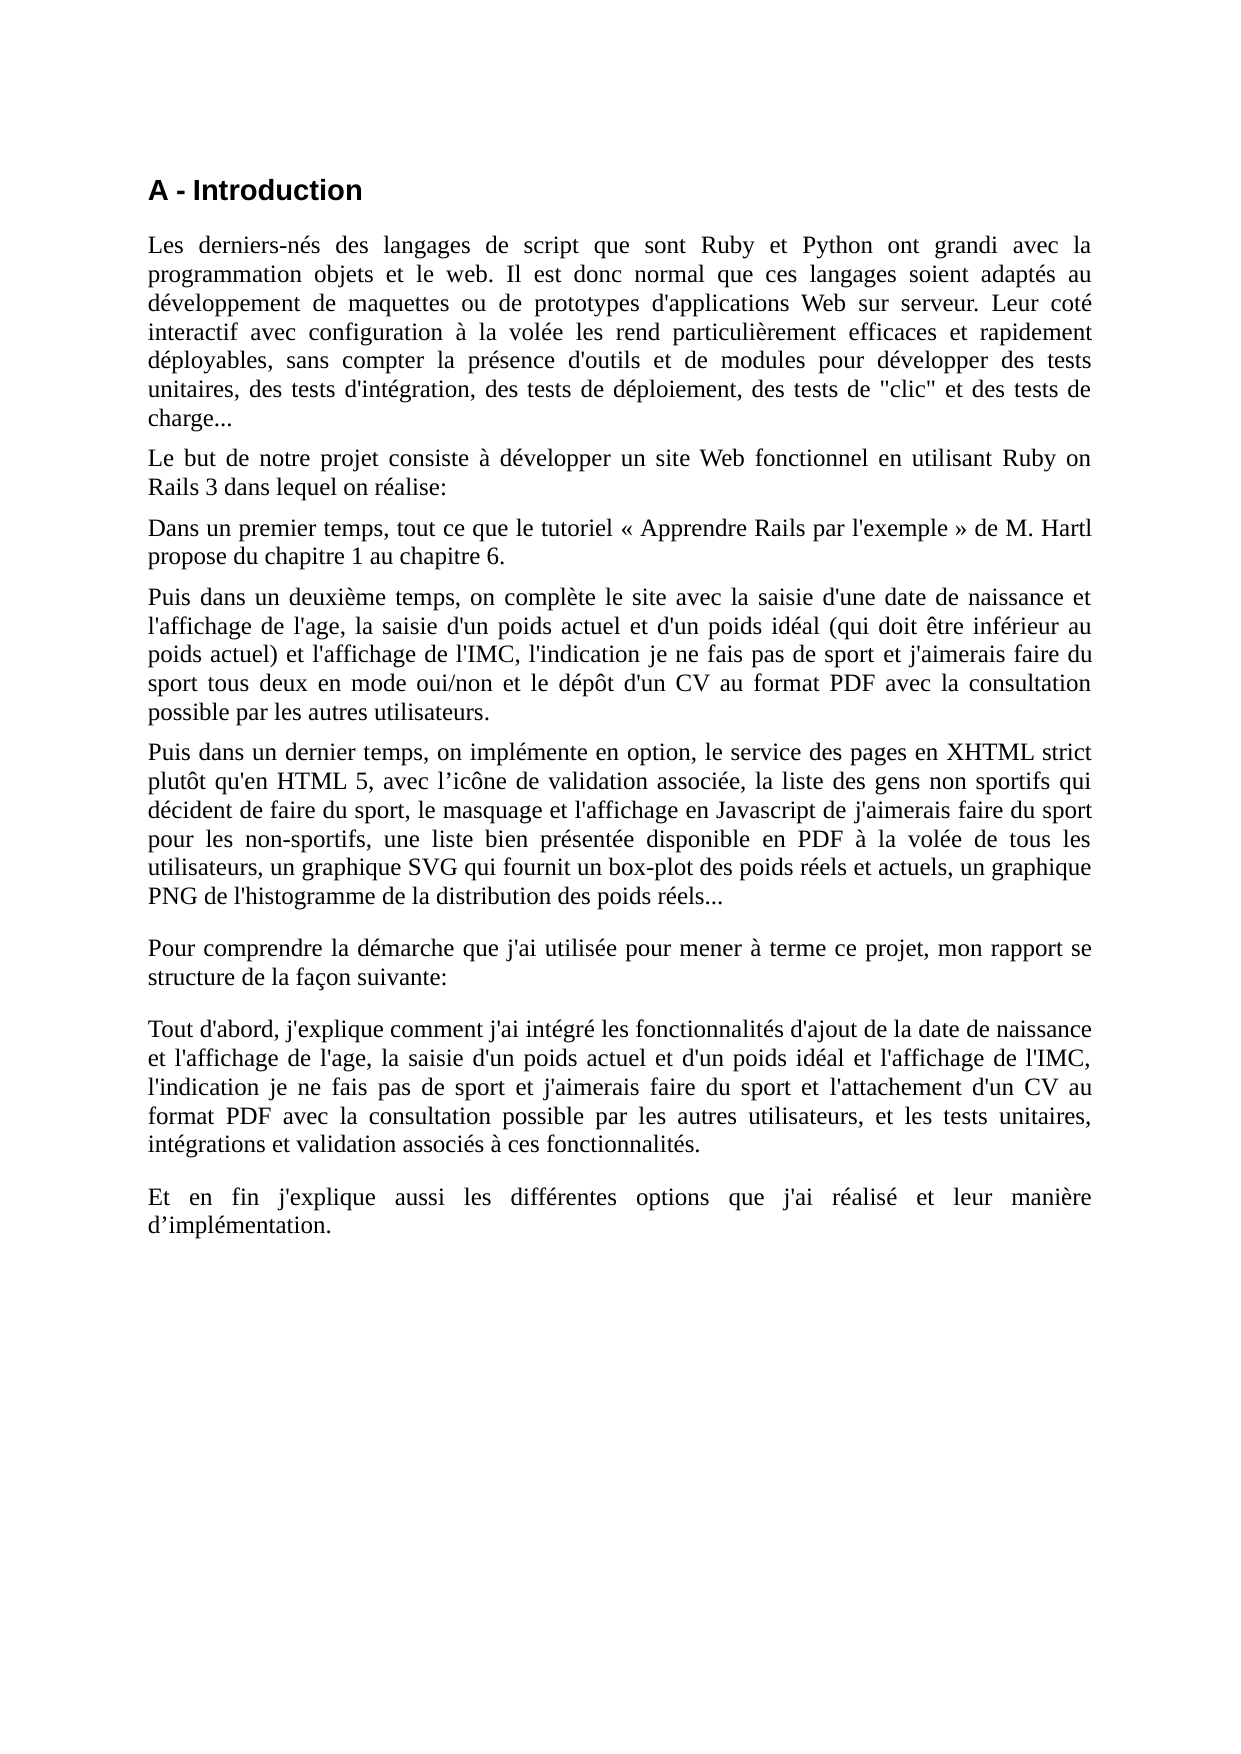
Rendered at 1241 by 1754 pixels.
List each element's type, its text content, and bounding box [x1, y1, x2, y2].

text Tout d'abord, j'explique comment j'ai intégré les fonctionnalités d'ajout de la date de naissance et l'affichage de l'age, la saisie d'un poids actuel et d'un poids idéal et l'affichage de l'IMC, l'indication je ne fais pas de sport et j'aimerais faire du sport et l'attachement d'un CV au format PDF avec la consultation possible par les autres utilisateurs, et les tests unitaires, intégrations et validation associés à ces fonctionnalités. [148, 1014, 1093, 1158]
text Et en fin j'explique aussi les différentes options que j'ai réalisé et leur manière d’implémentation. [148, 1182, 1093, 1239]
text Le but de notre projet consiste à développer un site Web fonctionnel en utilisant Ruby on Rails 3 dans lequel on réalise: [148, 443, 1093, 501]
text Puis dans un deuxième temps, on complète le site avec la saisie d'une date de naissance et l'affichage de l'age, la saisie d'un poids actuel et d'un poids idéal (qui doit être inférieur au poids actuel) et l'affichage de l'IMC, l'indication je ne fais pas de sport et j'aimerais faire du sport tous deux en mode oui/non et le dépôt d'un CV au format PDF avec la consultation possible par les autres utilisateurs. [148, 582, 1093, 726]
subtitle Introduction [148, 173, 1093, 206]
text Les derniers-nés des langages de script que sont Ruby et Python ont grandi avec la programmation objets et le web. Il est donc normal que ces langages soient adaptés au développement de maquettes ou de prototypes d'applications Web sur serveur. Leur coté interactif avec configuration à la volée les rend particulièrement efficaces et rapidement déployables, sans compter la présence d'outils et de modules pour développer des tests unitaires, des tests d'intégration, des tests de déploiement, des tests de "clic" et des tests de charge... [148, 230, 1093, 432]
text Pour comprendre la démarche que j'ai utilisée pour mener à terme ce projet, mon rapport se structure de la façon suivante: [148, 933, 1093, 991]
text Dans un premier temps, tout ce que le tutoriel « Apprendre Rails par l'exemple » de M. Hartl propose du chapitre 1 au chapitre 6. [148, 513, 1093, 570]
text Puis dans un dernier temps, on implémente en option, le service des pages en XHTML strict plutôt qu'en HTML 5, avec l’icône de validation associée, la liste des gens non sportifs qui décident de faire du sport, le masquage et l'affichage en Javascript de j'aimerais faire du sport pour les non-sportifs, une liste bien présentée disponible en PDF à la volée de tous les utilisateurs, un graphique SVG qui fournit un box-plot des poids réels et actuels, un graphique PNG de l'histogramme de la distribution des poids réels... [148, 737, 1093, 910]
